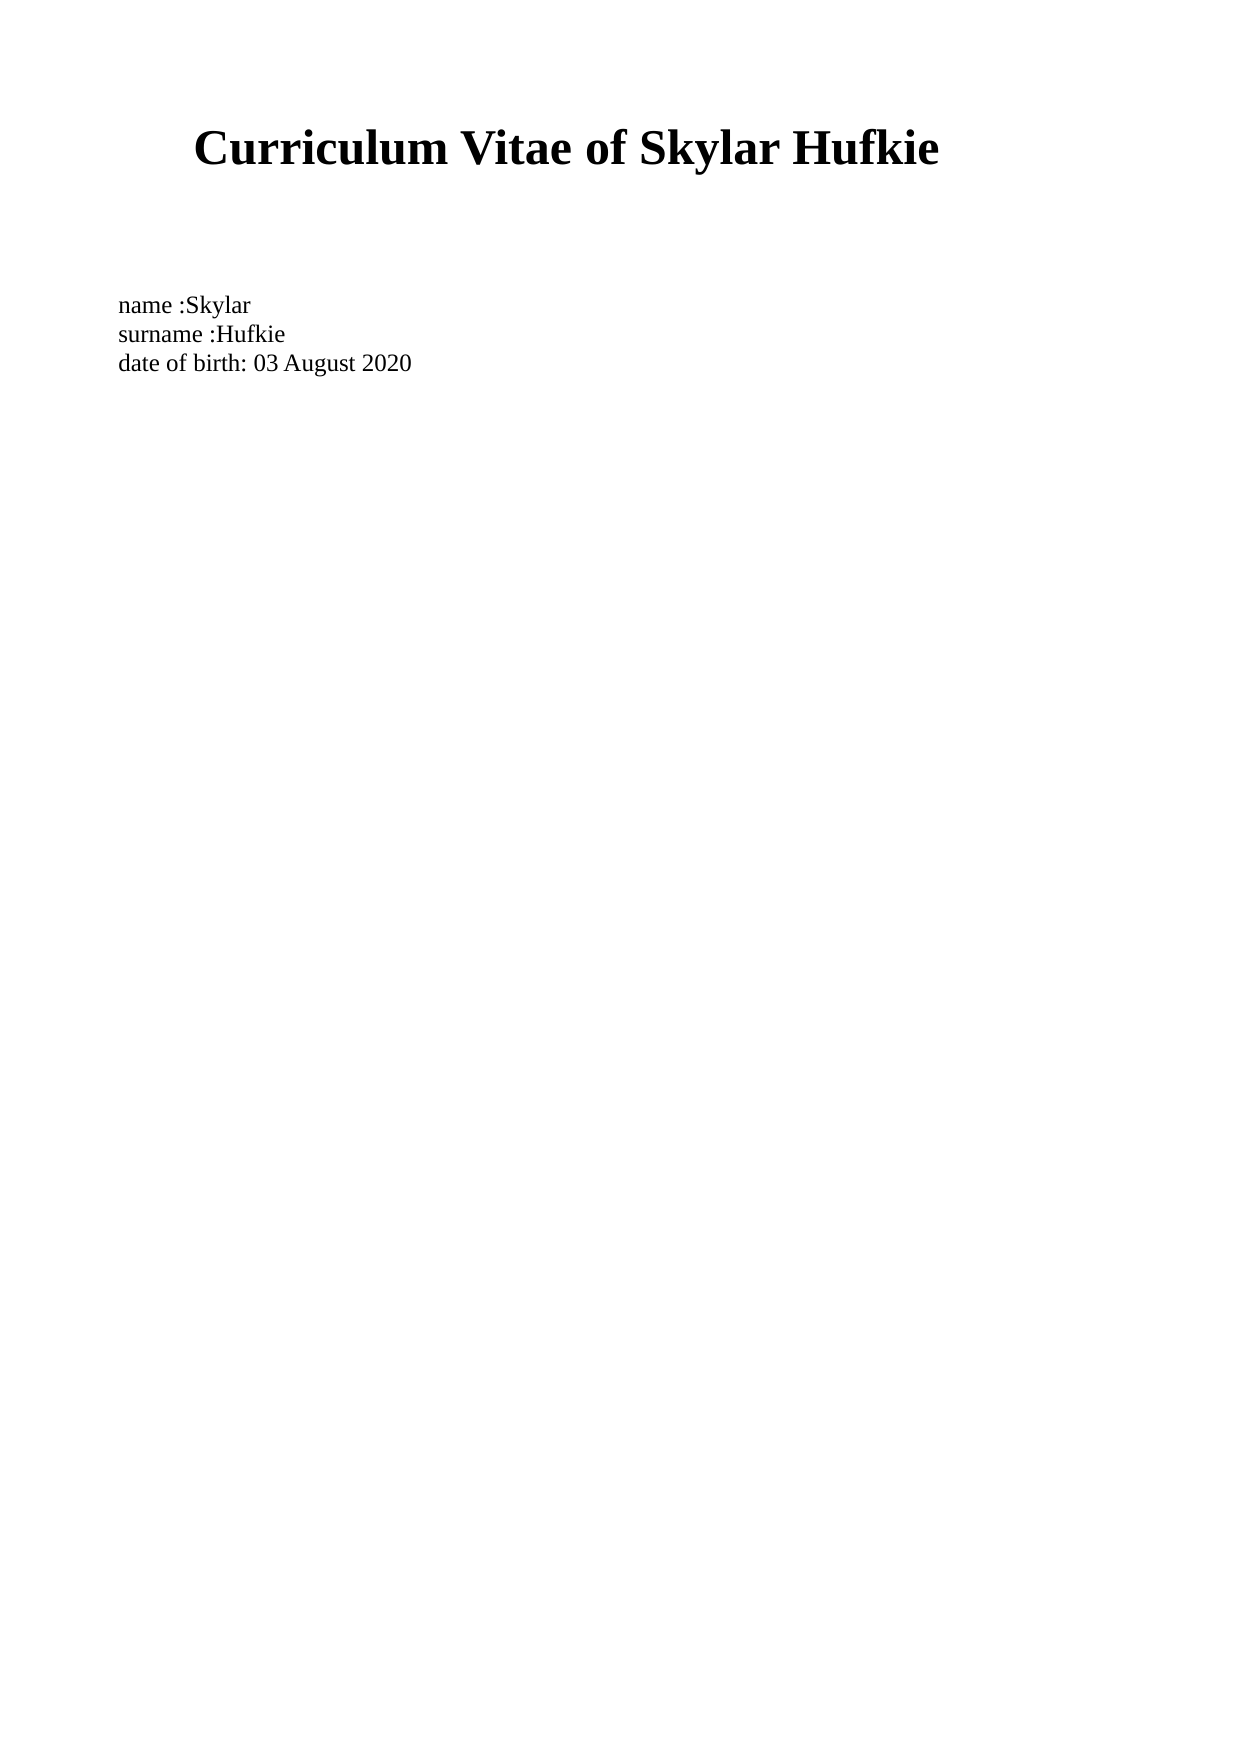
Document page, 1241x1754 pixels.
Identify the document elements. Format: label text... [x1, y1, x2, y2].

text surname :Hufkie date of birth: 03 August 2020 [118, 319, 1122, 377]
text name :Skylar [118, 291, 1122, 319]
text Curriculum Vitae of Skylar Hufkie [118, 118, 1122, 176]
